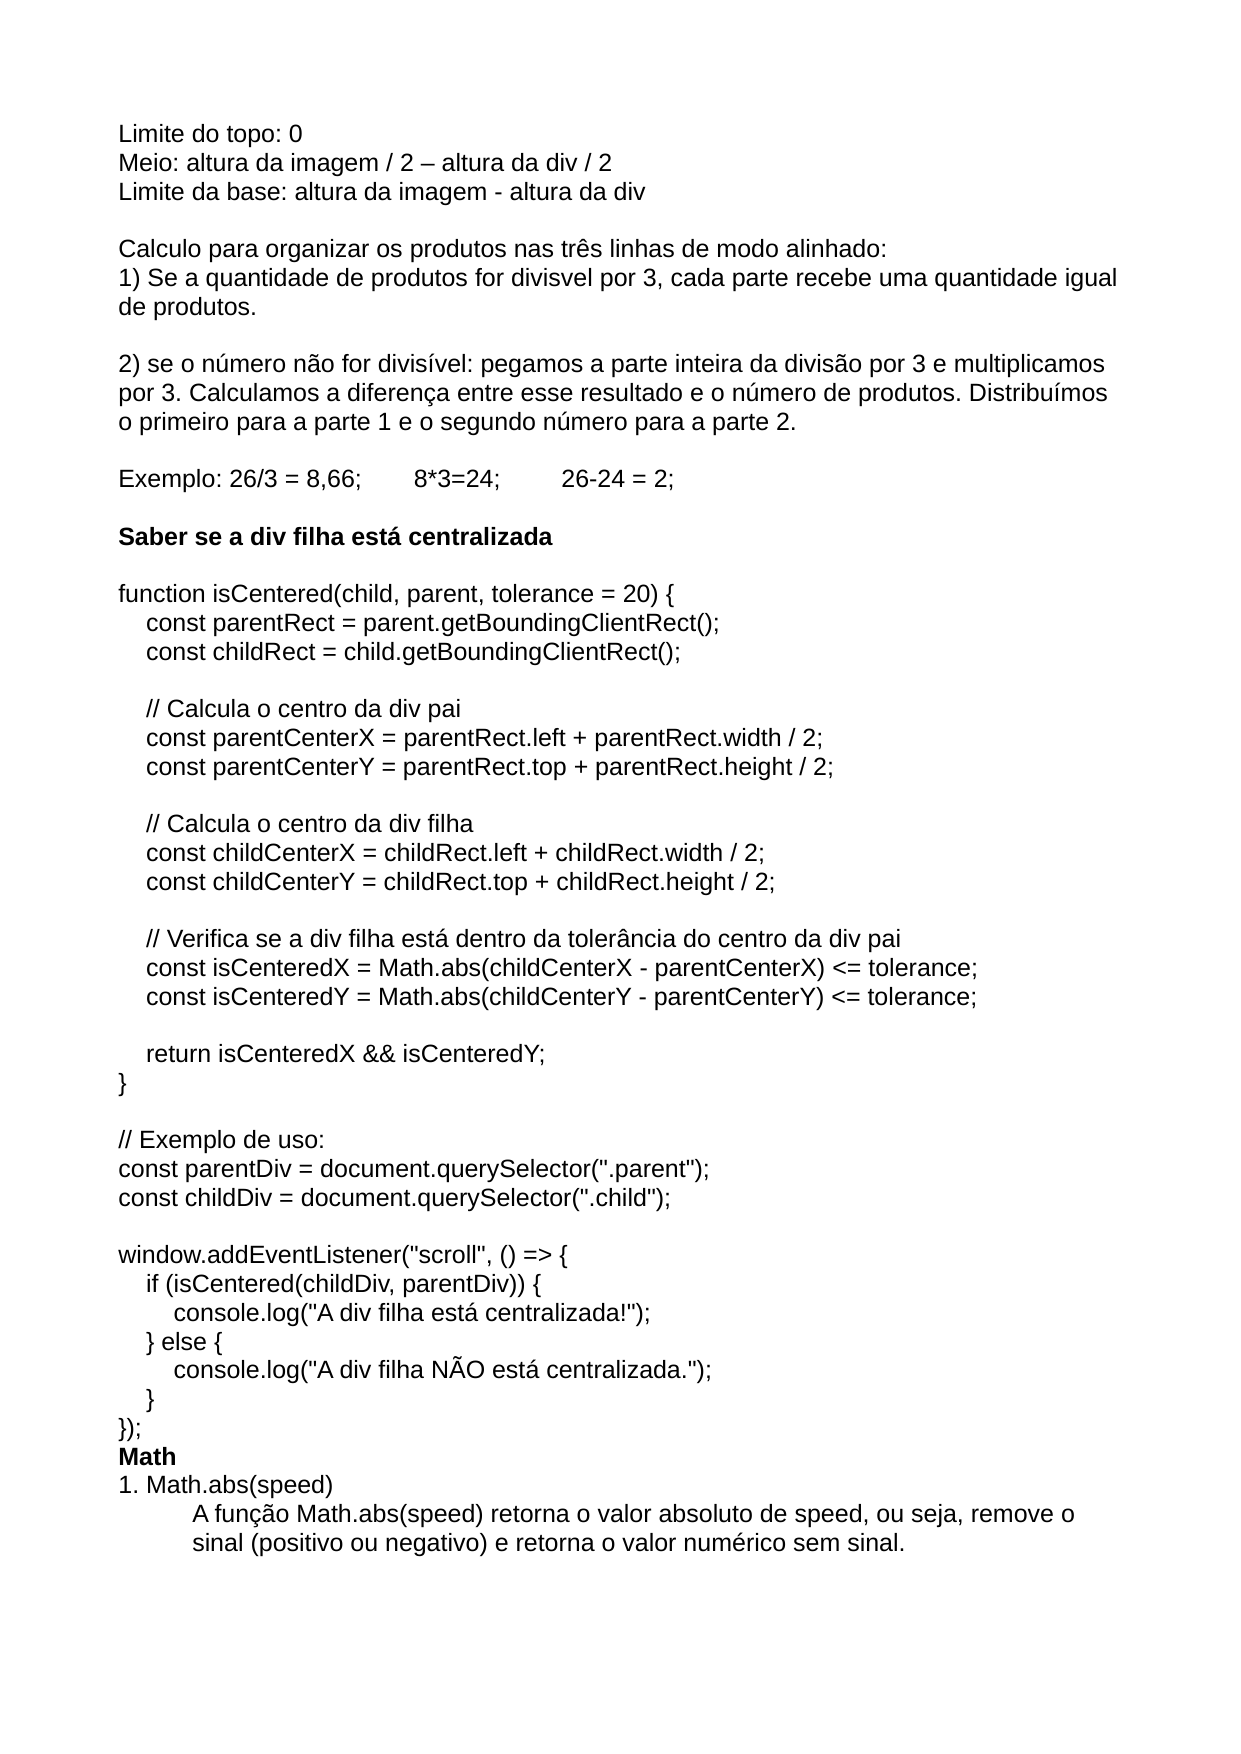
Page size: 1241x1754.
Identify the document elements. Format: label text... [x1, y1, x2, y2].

text function isCentered(child, parent, tolerance = 20) { [118, 579, 1122, 608]
text console.log("A div filha NÃO está centralizada."); [118, 1355, 1122, 1384]
text const parentCenterY = parentRect.top + parentRect.height / 2; [118, 752, 1122, 780]
text const childRect = child.getBoundingClientRect(); [118, 637, 1122, 665]
text // Exemplo de uso: [118, 1125, 1122, 1154]
text if (isCentered(childDiv, parentDiv)) { [118, 1269, 1122, 1298]
text A função Math.abs(speed) retorna o valor absoluto de speed, ou seja, remove o sinal (positivo ou negativo) e retorna o valor numérico sem sinal. [192, 1499, 1122, 1557]
text const parentDiv = document.querySelector(".parent"); [118, 1154, 1122, 1183]
text Exemplo: 26/3 = 8,66; 8*3=24; 26-24 = 2; [118, 464, 1122, 493]
text Math [118, 1442, 1122, 1470]
text console.log("A div filha está centralizada!"); [118, 1298, 1122, 1327]
text Calculo para organizar os produtos nas três linhas de modo alinhado: [118, 234, 1122, 263]
text // Calcula o centro da div pai [118, 694, 1122, 723]
text const parentRect = parent.getBoundingClientRect(); [118, 608, 1122, 637]
text // Verifica se a div filha está dentro da tolerância do centro da div pai [118, 924, 1122, 953]
text const childCenterX = childRect.left + childRect.width / 2; [118, 838, 1122, 867]
text } else { [118, 1327, 1122, 1355]
text Limite da base: altura da imagem - altura da div [118, 177, 1122, 205]
text 2) se o número não for divisível: pegamos a parte inteira da divisão por 3 e multiplicamos por 3. Calculamos a diferença entre esse resultado e o número de produtos. Distribuímos o primeiro para a parte 1 e o segundo número para a parte 2. [118, 349, 1122, 435]
text const childCenterY = childRect.top + childRect.height / 2; [118, 867, 1122, 895]
text 1) Se a quantidade de produtos for divisvel por 3, cada parte recebe uma quantidade igual de produtos. [118, 263, 1122, 320]
text Saber se a div filha está centralizada [118, 522, 1122, 550]
text const isCenteredX = Math.abs(childCenterX - parentCenterX) <= tolerance; [118, 953, 1122, 982]
text const parentCenterX = parentRect.left + parentRect.width / 2; [118, 723, 1122, 752]
text window.addEventListener("scroll", () => { [118, 1240, 1122, 1269]
text } [118, 1068, 1122, 1097]
text return isCenteredX && isCenteredY; [118, 1039, 1122, 1068]
text // Calcula o centro da div filha [118, 809, 1122, 838]
text Meio: altura da imagem / 2 – altura da div / 2 [118, 148, 1122, 177]
text const childDiv = document.querySelector(".child"); [118, 1183, 1122, 1212]
text const isCenteredY = Math.abs(childCenterY - parentCenterY) <= tolerance; [118, 982, 1122, 1010]
text Limite do topo: 0 [118, 118, 1122, 148]
text 1. Math.abs(speed) [118, 1470, 1122, 1499]
text }); [118, 1413, 1122, 1442]
text } [118, 1384, 1122, 1413]
